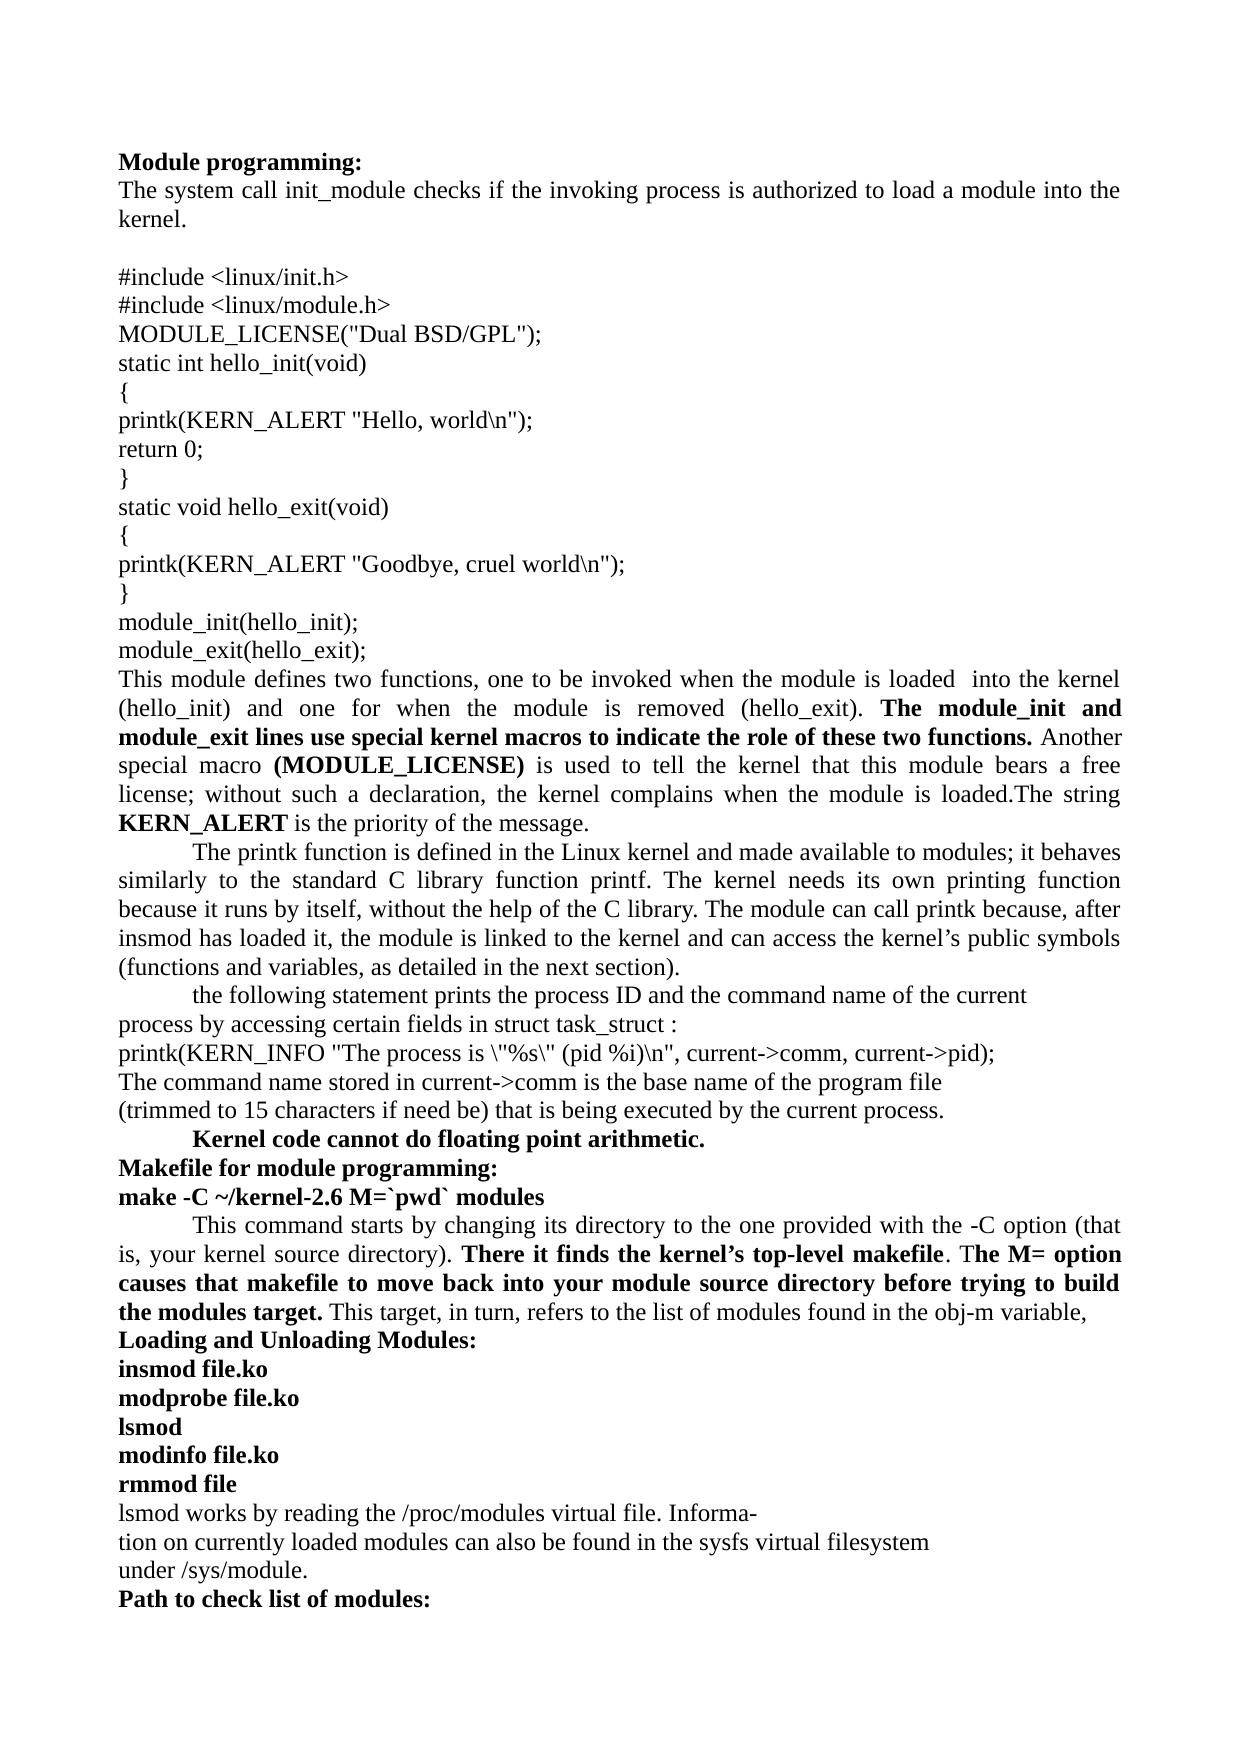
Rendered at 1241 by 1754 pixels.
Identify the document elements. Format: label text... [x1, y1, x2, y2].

text return 0; [118, 434, 1122, 463]
text insmod file.ko [118, 1354, 1122, 1383]
text Path to check list of modules: [118, 1584, 1122, 1613]
text The system call init_module checks if the invoking process is authorized to load a module into the kernel. [118, 176, 1122, 233]
text MODULE_LICENSE("Dual BSD/GPL"); [118, 319, 1122, 348]
text lsmod [118, 1412, 1122, 1441]
text Kernel code cannot do floating point arithmetic. [118, 1124, 1122, 1153]
text tion on currently loaded modules can also be found in the sysfs virtual filesystem [118, 1527, 1122, 1556]
text modprobe file.ko [118, 1383, 1122, 1412]
text modinfo file.ko [118, 1441, 1122, 1469]
text printk(KERN_ALERT "Goodbye, cruel world\n"); [118, 549, 1122, 578]
text #include <linux/module.h> [118, 291, 1122, 319]
text static int hello_init(void) [118, 348, 1122, 377]
text make -C ~/kernel-2.6 M=`pwd` modules [118, 1182, 1122, 1211]
text lsmod works by reading the /proc/modules virtual file. Informa- [118, 1498, 1122, 1527]
text This module defines two functions, one to be invoked when the module is loaded into the kernel (hello_init) and one for when the module is removed (hello_exit). The module_init and module_exit lines use special kernel macros to indicate the role of these two functions. Another special macro (MODULE_LICENSE) is used to tell the kernel that this module bears a free license; without such a declaration, the kernel complains when the module is loaded.The string KERN_ALERT is the priority of the message. [118, 664, 1122, 837]
text Module programming: [118, 147, 1122, 176]
text #include <linux/init.h> [118, 262, 1122, 291]
text rmmod file [118, 1469, 1122, 1498]
text the following statement prints the process ID and the command name of the current [118, 981, 1122, 1009]
text The printk function is defined in the Linux kernel and made available to modules; it behaves similarly to the standard C library function printf. The kernel needs its own printing function because it runs by itself, without the help of the C library. The module can call printk because, after insmod has loaded it, the module is linked to the kernel and can access the kernel’s public symbols (functions and variables, as detailed in the next section). [118, 837, 1122, 981]
text { [118, 377, 1122, 406]
text Loading and Unloading Modules: [118, 1326, 1122, 1354]
text under /sys/module. [118, 1556, 1122, 1584]
text static void hello_exit(void) [118, 492, 1122, 521]
text printk(KERN_ALERT "Hello, world\n"); [118, 406, 1122, 434]
text module_init(hello_init); [118, 607, 1122, 636]
text Makefile for module programming: [118, 1153, 1122, 1182]
text The command name stored in current->comm is the base name of the program file [118, 1067, 1122, 1096]
text process by accessing certain fields in struct task_struct : [118, 1009, 1122, 1038]
text } [118, 578, 1122, 607]
text (trimmed to 15 characters if need be) that is being executed by the current process. [118, 1096, 1122, 1124]
text This command starts by changing its directory to the one provided with the -C option (that is, your kernel source directory). There it finds the kernel’s top-level makefile. The M= option causes that makefile to move back into your module source directory before trying to build the modules target. This target, in turn, refers to the list of modules found in the obj-m variable, [118, 1211, 1122, 1326]
text { [118, 521, 1122, 549]
text printk(KERN_INFO "The process is \"%s\" (pid %i)\n", current->comm, current->pid); [118, 1038, 1122, 1067]
text module_exit(hello_exit); [118, 636, 1122, 664]
text } [118, 463, 1122, 492]
